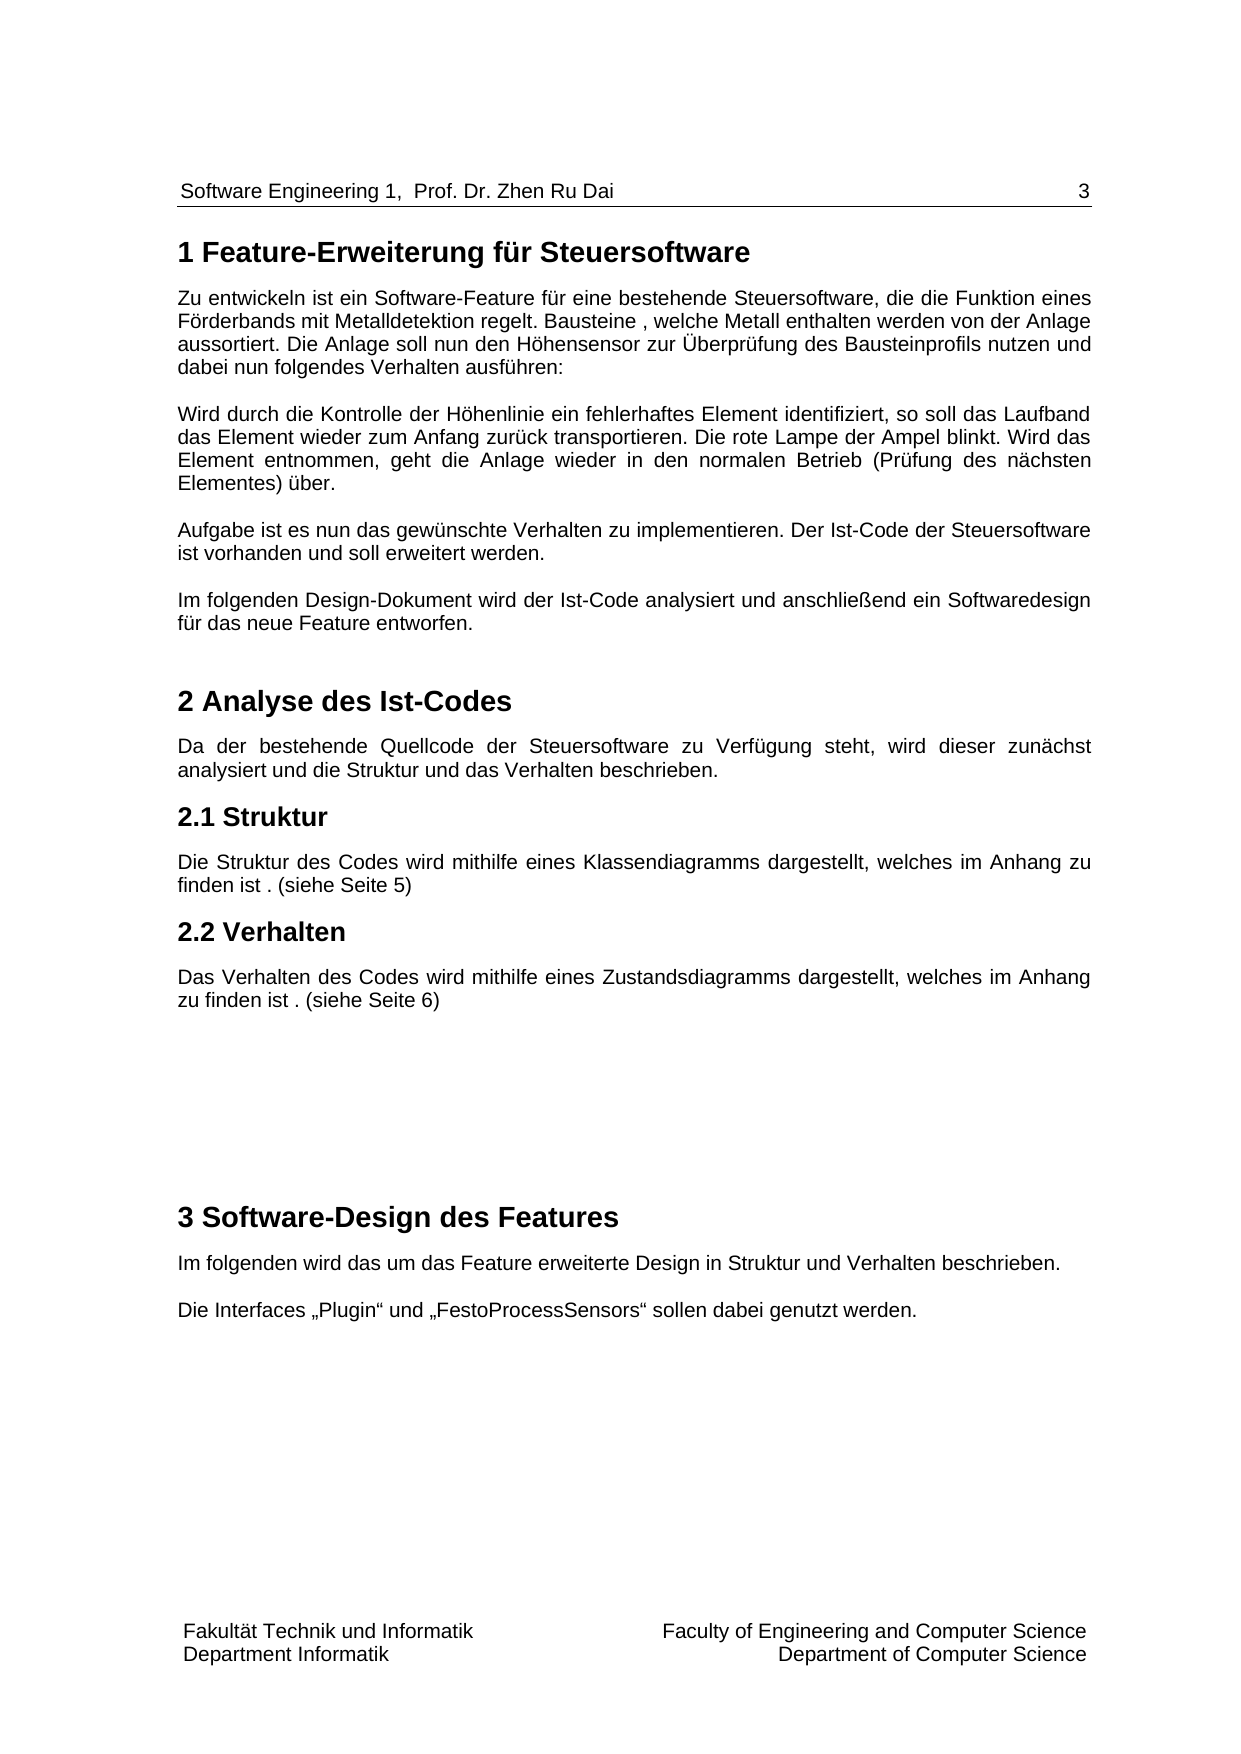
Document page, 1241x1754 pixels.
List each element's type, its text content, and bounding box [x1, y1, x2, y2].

text Zu entwickeln ist ein Software-Feature für eine bestehende Steuersoftware, die die Funktion eines Förderbands mit Metalldetektion regelt. Bausteine , welche Metall enthalten werden von der Anlage aussortiert. Die Anlage soll nun den Höhensensor zur Überprüfung des Bausteinprofils nutzen und dabei nun folgendes Verhalten ausführen: [177, 286, 1092, 379]
subtitle 2.2 Verhalten [177, 917, 1092, 948]
text Die Struktur des Codes wird mithilfe eines Klassendiagramms dargestellt, welches im Anhang zu finden ist . (siehe Seite 5) [177, 850, 1092, 897]
text Die Interfaces „Plugin“ und „FestoProcessSensors“ sollen dabei genutzt werden. [177, 1298, 1092, 1321]
text Da der bestehende Quellcode der Steuersoftware zu Verfügung steht, wird dieser zunächst analysiert und die Struktur und das Verhalten beschrieben. [177, 735, 1092, 782]
text Wird durch die Kontrolle der Höhenlinie ein fehlerhaftes Element identifiziert, so soll das Laufband das Element wieder zum Anfang zurück transportieren. Die rote Lampe der Ampel blinkt. Wird das Element entnommen, geht die Anlage wieder in den normalen Betrieb (Prüfung des nächsten Elementes) über. [177, 402, 1092, 495]
subtitle 2.1 Struktur [177, 802, 1092, 832]
subtitle 2 Analyse des Ist-Codes [177, 685, 1092, 717]
text Im folgenden Design-Dokument wird der Ist-Code analysiert und anschließend ein Softwaredesign für das neue Feature entworfen. [177, 588, 1092, 634]
subtitle 1 Feature-Erweiterung für Steuersoftware [177, 236, 1092, 268]
text Das Verhalten des Codes wird mithilfe eines Zustandsdiagramms dargestellt, welches im Anhang zu finden ist . (siehe Seite 6) [177, 965, 1092, 1012]
subtitle 3 Software-Design des Features [177, 1201, 1092, 1234]
text Aufgabe ist es nun das gewünschte Verhalten zu implementieren. Der Ist-Code der Steuersoftware ist vorhanden und soll erweitert werden. [177, 518, 1092, 565]
text Im folgenden wird das um das Feature erweiterte Design in Struktur und Verhalten beschrieben. [177, 1252, 1092, 1275]
